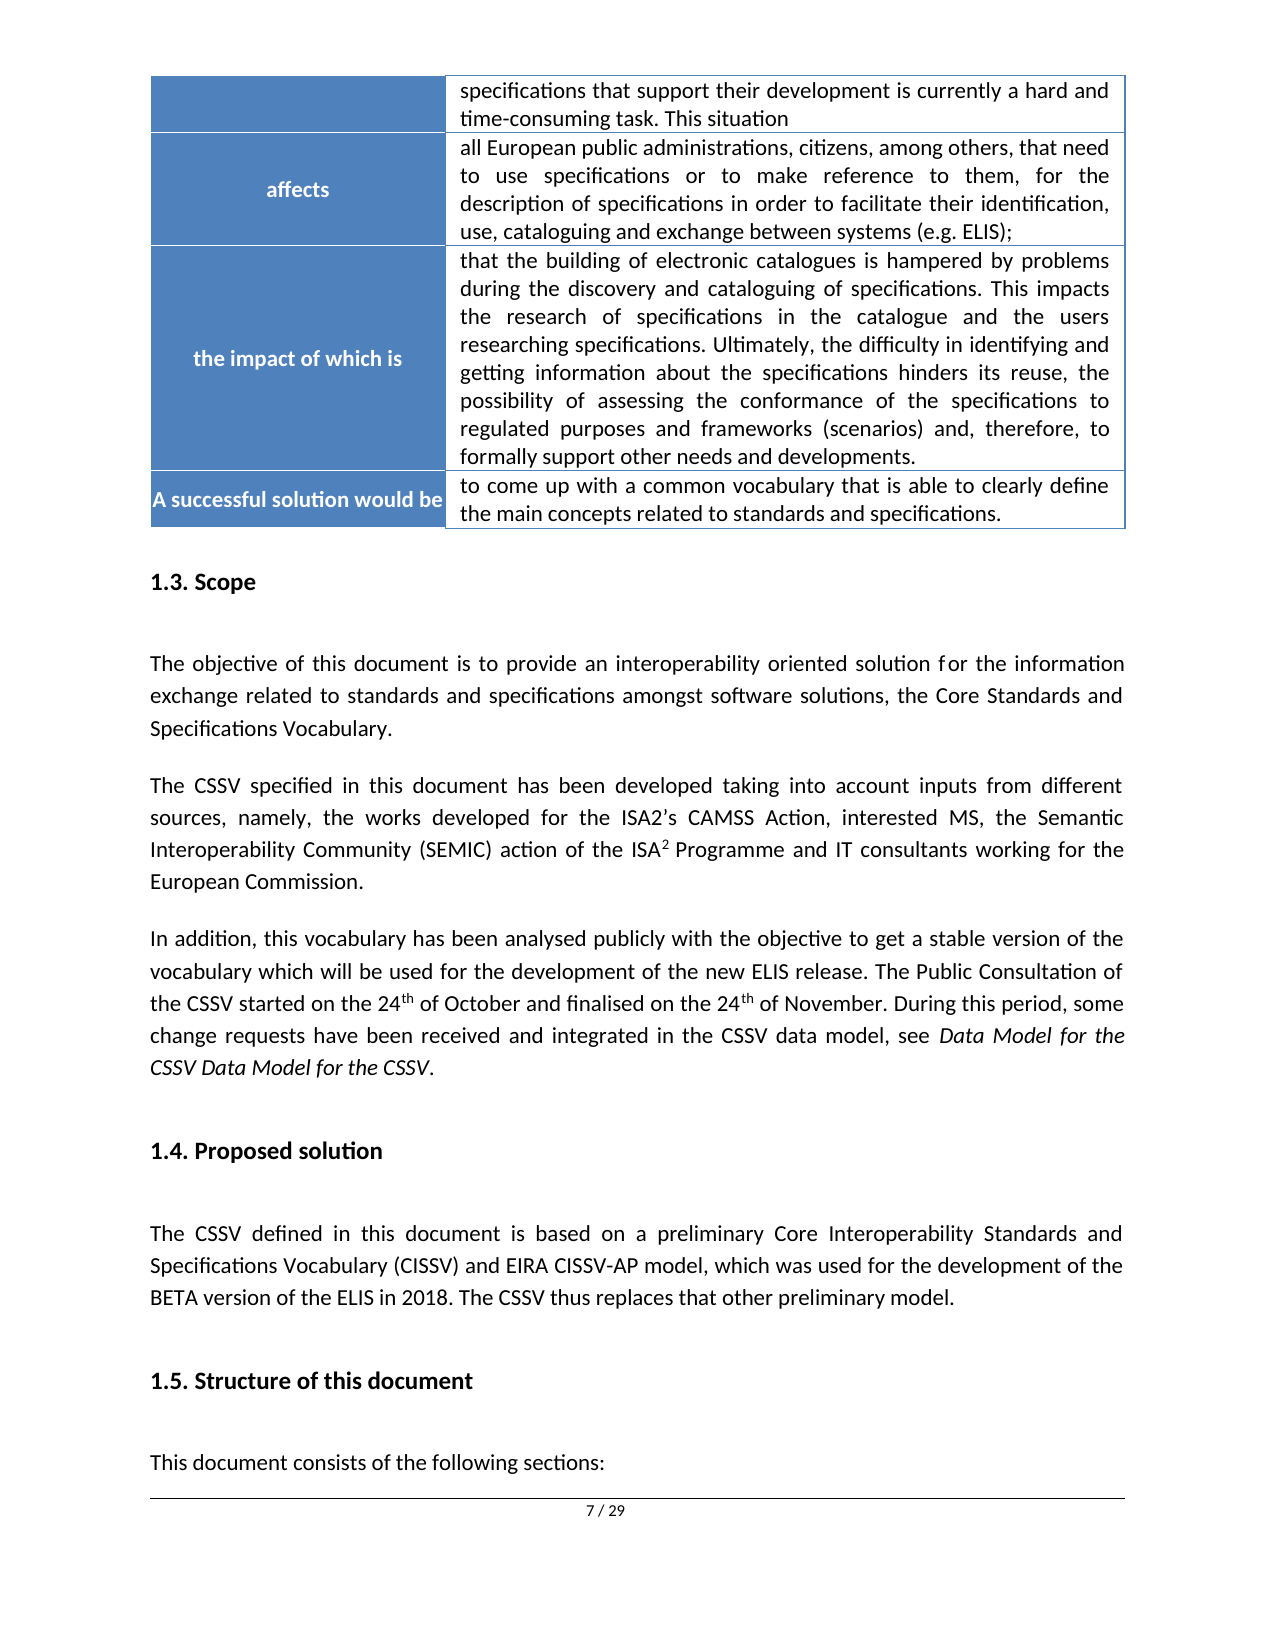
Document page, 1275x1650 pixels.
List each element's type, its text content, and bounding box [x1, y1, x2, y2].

subtitle Structure of this document [150, 1365, 1125, 1396]
text This document consists of the following sections: [150, 1448, 1125, 1477]
table_cell affects [151, 133, 445, 245]
text The objective of this document is to provide an interoperability oriented solution for the information exchange related to standards and specifications amongst software solutions, the Core Standards and Specifications Vocabulary. [150, 649, 1125, 742]
text The CSSV defined in this document is based on a preliminary Core Interoperability Standards and Specifications Vocabulary (CISSV) and EIRA CISSV-AP model, which was used for the development of the BETA version of the ELIS in 2018. The CSSV thus replaces that other preliminary model. [150, 1219, 1125, 1311]
table_cell to come up with a common vocabulary that is able to clearly define the main concepts related to standards and specifications. [446, 471, 1124, 527]
table_header specifications that support their development is currently a hard and time-consuming task. This situation [446, 76, 1124, 132]
text The CSSV specified in this document has been developed taking into account inputs from different sources, namely, the works developed for the ISA2’s CAMSS Action, interested MS, the Semantic Interoperability Community (SEMIC) action of the ISA2 Programme and IT consultants working for the European Commission. [150, 771, 1125, 895]
subtitle Proposed solution [150, 1136, 1125, 1166]
table_cell that the building of electronic catalogues is hampered by problems during the discovery and cataloguing of specifications. This impacts the research of specifications in the catalogue and the users researching specifications. Ultimately, the difficulty in identifying and getting information about the specifications hinders its reuse, the possibility of assessing the conformance of the specifications to regulated purposes and frameworks (scenarios) and, therefore, to formally support other needs and developments. [446, 246, 1124, 470]
text In addition, this vocabulary has been analysed publicly with the objective to get a stable version of the vocabulary which will be used for the development of the new ELIS release. The Public Consultation of the CSSV started on the 24th of October and finalised on the 24th of November. During this period, some change requests have been received and integrated in the CSSV data model, see 4.1 Data Model for the CSSV. [150, 924, 1125, 1081]
table_header [151, 76, 445, 132]
subtitle Scope [150, 566, 1125, 597]
table_cell the impact of which is [151, 246, 445, 470]
table_cell A successful solution would be [151, 471, 445, 527]
table_cell all European public administrations, citizens, among others, that need to use specifications or to make reference to them, for the description of specifications in order to facilitate their identification, use, cataloguing and exchange between systems (e.g. ELIS); [446, 133, 1124, 245]
